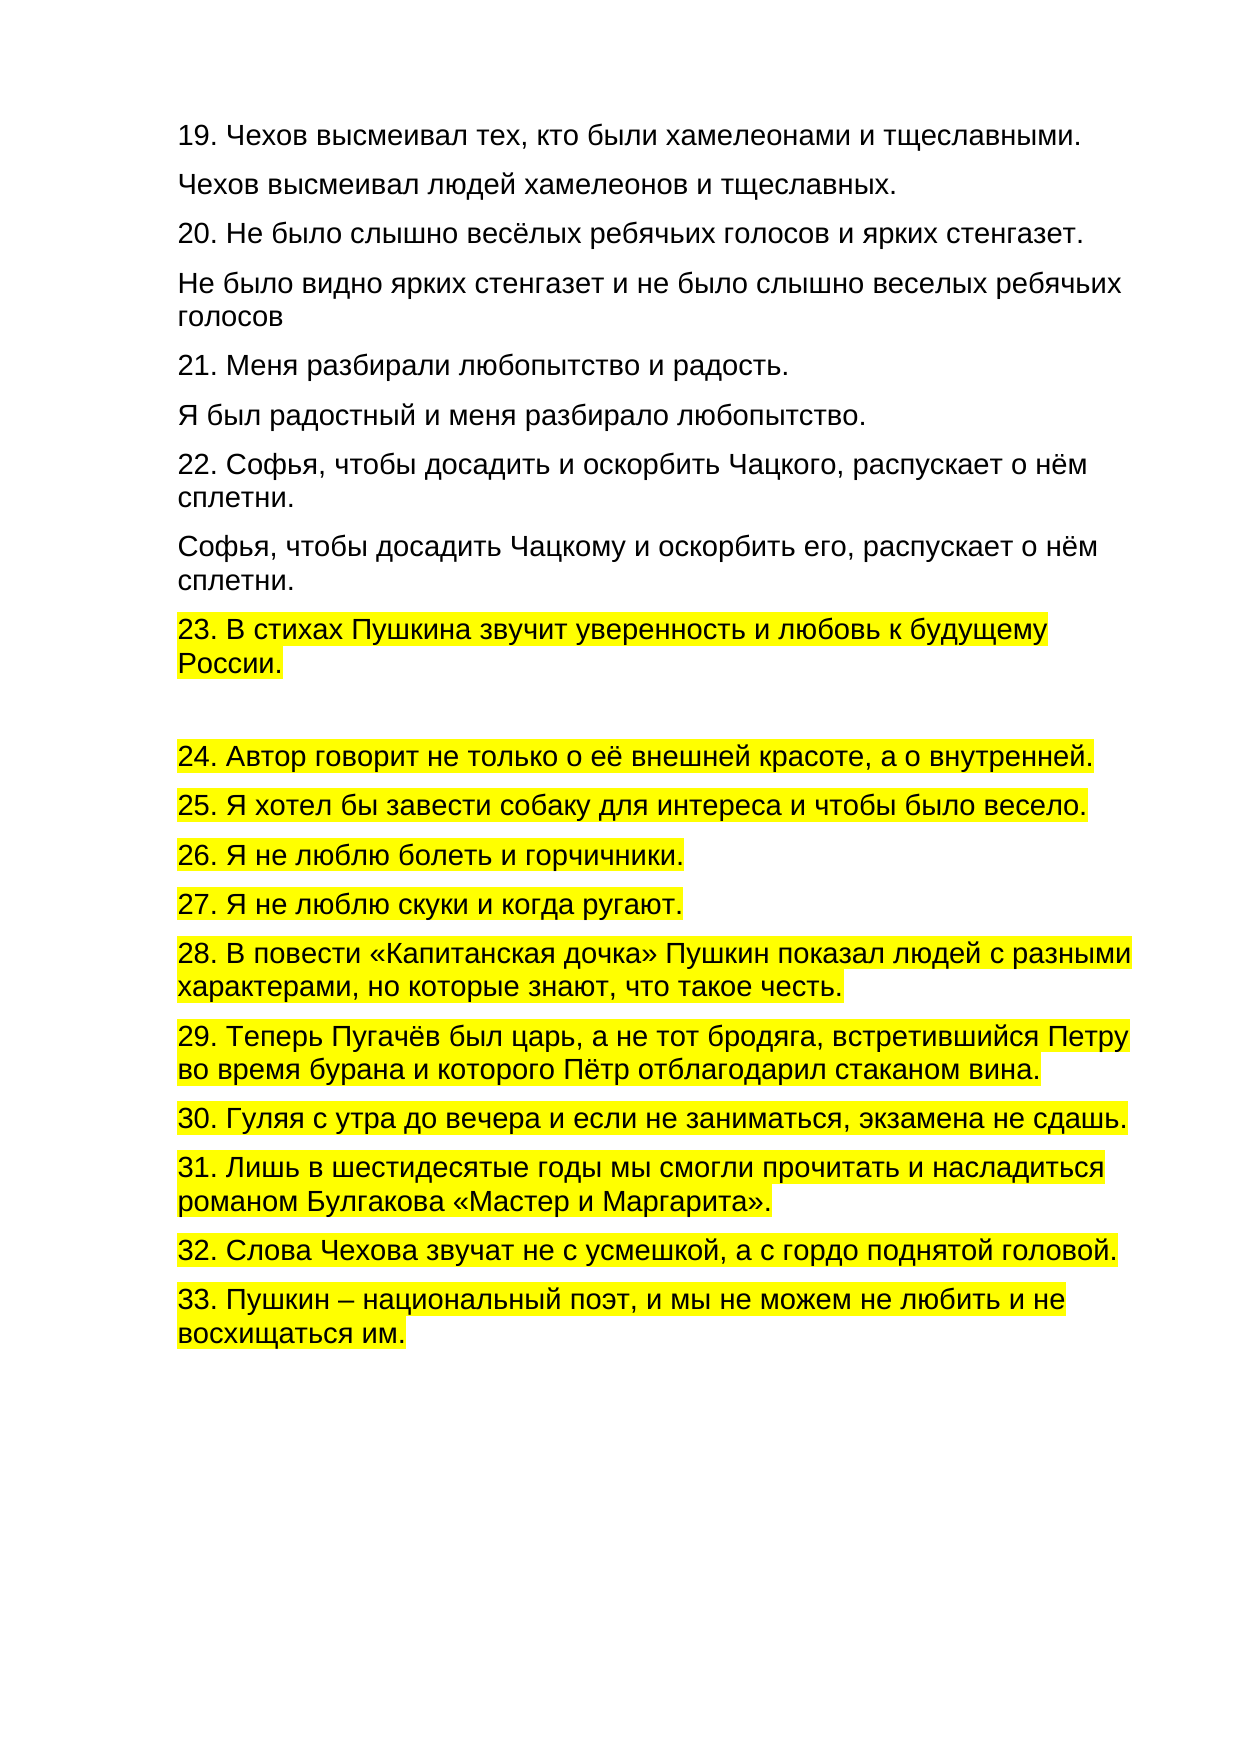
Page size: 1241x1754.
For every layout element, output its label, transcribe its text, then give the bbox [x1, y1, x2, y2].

text 29. Теперь Пугачёв был царь, а не тот бродяга, встретившийся Петру во время бурана и которого Пётр отблагодарил стаканом вина. [177, 1018, 1152, 1086]
text Я был радостный и меня разбирало любопытство. [177, 397, 1152, 431]
text 28. В повести «Капитанская дочка» Пушкин показал людей с разными характерами, но которые знают, что такое честь. [177, 936, 1152, 1003]
text Софья, чтобы досадить Чацкому и оскорбить его, распускает о нём сплетни. [177, 529, 1152, 596]
text 24. Автор говорит не только о её внешней красоте, а о внутренней. [177, 739, 1152, 773]
text 21. Меня разбирали любопытство и радость. [177, 348, 1152, 382]
text 20. Не было слышно весёлых ребячьих голосов и ярких стенгазет. [177, 216, 1152, 250]
text Чехов высмеивал людей хамелеонов и тщеславных. [177, 167, 1152, 201]
text 31. Лишь в шестидесятые годы мы смогли прочитать и насладиться романом Булгакова «Мастер и Маргарита». [177, 1150, 1152, 1217]
text 27. Я не люблю скуки и когда ругают. [177, 887, 1152, 920]
text 32. Слова Чехова звучат не с усмешкой, а с гордо поднятой головой. [177, 1233, 1152, 1267]
text 23. В стихах Пушкина звучит уверенность и любовь к будущему России. [177, 612, 1152, 679]
text 22. Софья, чтобы досадить и оскорбить Чацкого, распускает о нём сплетни. [177, 447, 1152, 514]
text 33. Пушкин – национальный поэт, и мы не можем не любить и не восхищаться им. [177, 1282, 1152, 1349]
text 19. Чехов высмеивал тех, кто были хамелеонами и тщеславными. [177, 118, 1152, 152]
text Не было видно ярких стенгазет и не было слышно веселых ребячьих голосов [177, 266, 1152, 333]
text 26. Я не люблю болеть и горчичники. [177, 837, 1152, 871]
text 25. Я хотел бы завести собаку для интереса и чтобы было весело. [177, 788, 1152, 822]
text 30. Гуляя с утра до вечера и если не заниматься, экзамена не сдашь. [177, 1101, 1152, 1135]
